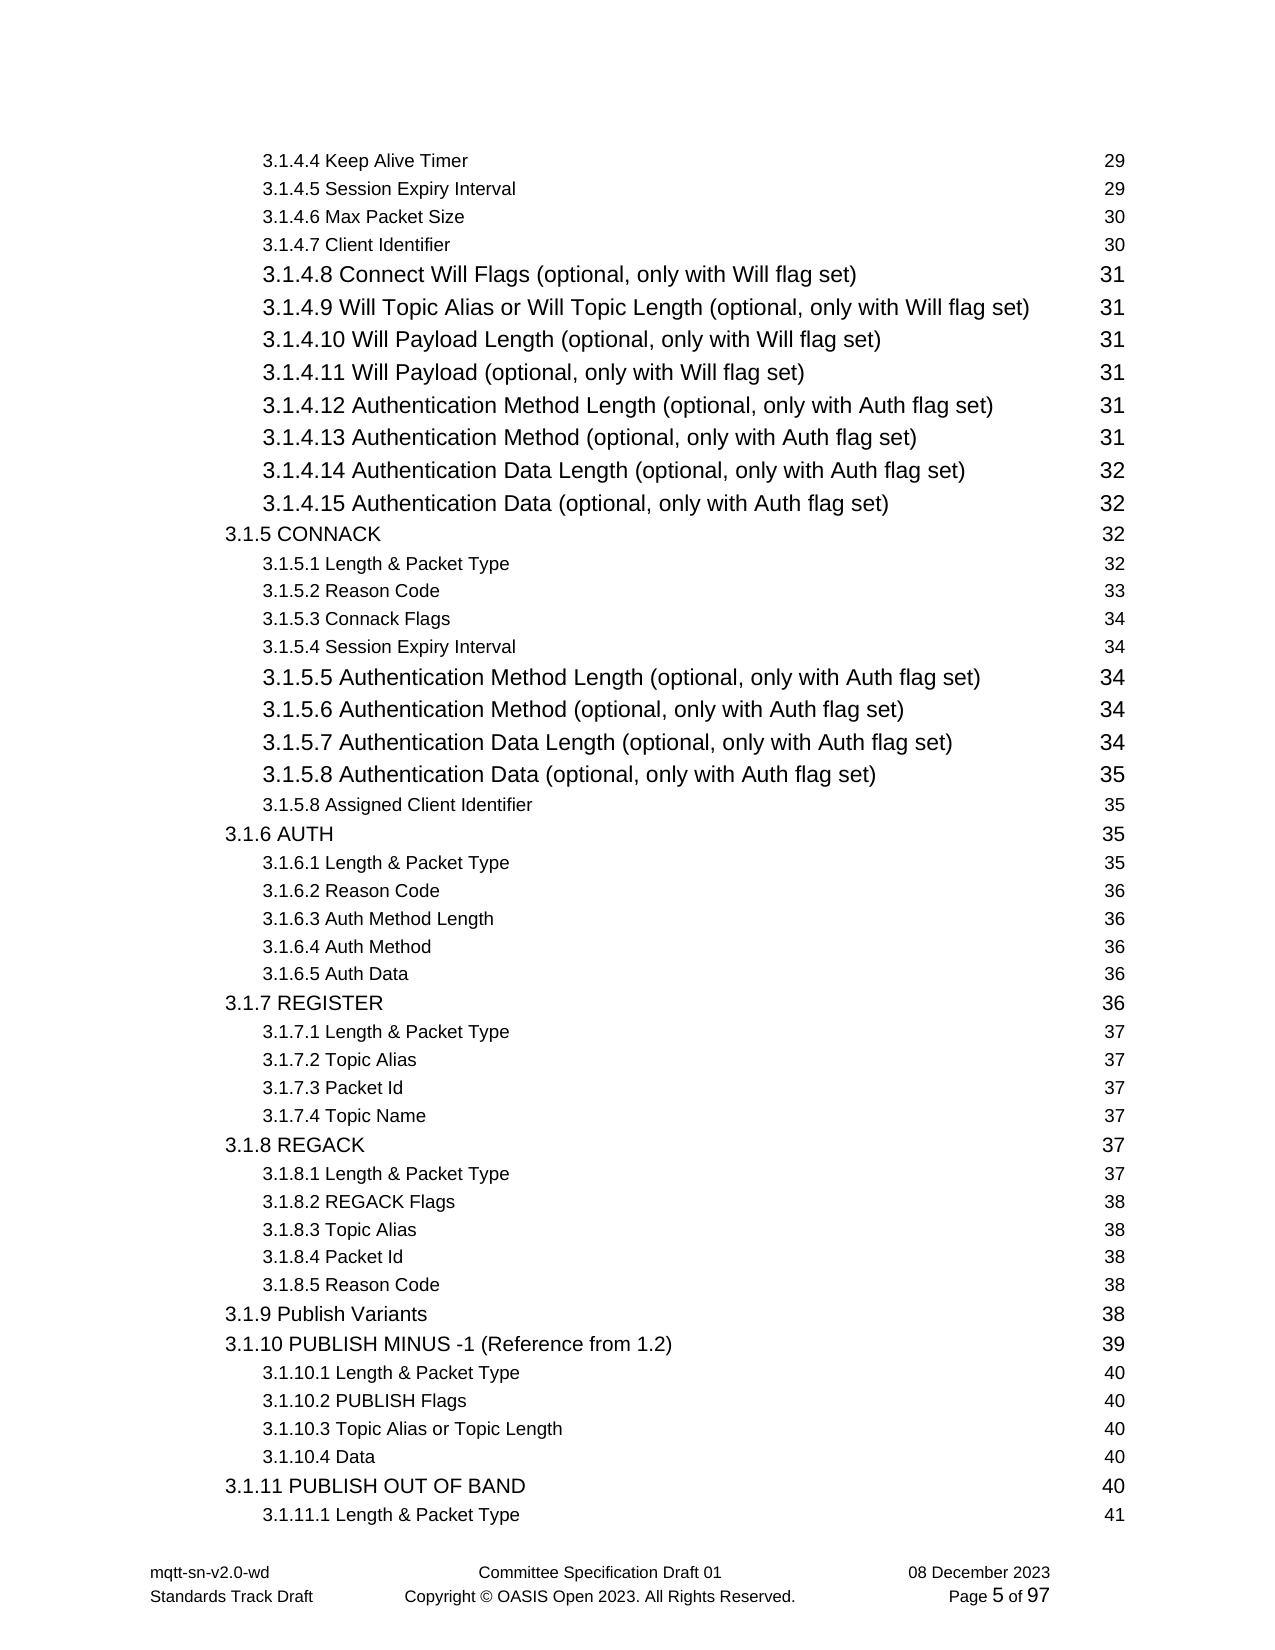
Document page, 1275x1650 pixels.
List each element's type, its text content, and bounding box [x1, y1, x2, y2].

text 3.1.10 PUBLISH MINUS -1 (Reference from 1.2) 39 [225, 1332, 1125, 1356]
text 3.1.4.9 Will Topic Alias or Will Topic Length (optional, only with Will flag set) 31 [262, 294, 1125, 320]
text 3.1.4.11 Will Payload (optional, only with Will flag set) 31 [262, 359, 1125, 385]
text 3.1.6.5 Auth Data 36 [262, 963, 1125, 985]
text 3.1.8.1 Length & Packet Type 37 [262, 1163, 1125, 1184]
text 3.1.11 PUBLISH OUT OF BAND 40 [225, 1473, 1125, 1497]
text 3.1.4.14 Authentication Data Length (optional, only with Auth flag set) 32 [262, 457, 1125, 483]
text 3.1.7.4 Topic Name 37 [262, 1105, 1125, 1126]
text 3.1.5.5 Authentication Method Length (optional, only with Auth flag set) 34 [262, 663, 1125, 690]
text 3.1.7.3 Packet Id 37 [262, 1077, 1125, 1098]
text 3.1.8.3 Topic Alias 38 [262, 1218, 1125, 1240]
text 3.1.10.1 Length & Packet Type 40 [262, 1362, 1125, 1384]
text 3.1.5.2 Reason Code 33 [262, 580, 1125, 602]
text 3.1.4.6 Max Packet Size 30 [262, 206, 1125, 227]
text 3.1.5.3 Connack Flags 34 [262, 608, 1125, 629]
text 3.1.4.13 Authentication Method (optional, only with Auth flag set) 31 [262, 424, 1125, 451]
text 3.1.5.4 Session Expiry Interval 34 [262, 636, 1125, 657]
text 3.1.10.2 PUBLISH Flags 40 [262, 1390, 1125, 1412]
text 3.1.6 AUTH 35 [225, 822, 1125, 846]
text 3.1.11.1 Length & Packet Type 41 [262, 1504, 1125, 1525]
text 3.1.10.3 Topic Alias or Topic Length 40 [262, 1418, 1125, 1439]
text 3.1.5.8 Assigned Client Identifier 35 [262, 794, 1125, 816]
text 3.1.8.4 Packet Id 38 [262, 1246, 1125, 1268]
text 3.1.4.5 Session Expiry Interval 29 [262, 178, 1125, 199]
text 3.1.8.5 Reason Code 38 [262, 1274, 1125, 1296]
text 3.1.7 REGISTER 36 [225, 991, 1125, 1015]
text 3.1.5.1 Length & Packet Type 32 [262, 552, 1125, 574]
text 3.1.6.4 Auth Method 36 [262, 935, 1125, 957]
text 3.1.5.6 Authentication Method (optional, only with Auth flag set) 34 [262, 696, 1125, 722]
text 3.1.4.7 Client Identifier 30 [262, 233, 1125, 255]
text 3.1.4.12 Authentication Method Length (optional, only with Auth flag set) 31 [262, 392, 1125, 418]
text 3.1.4.15 Authentication Data (optional, only with Auth flag set) 32 [262, 489, 1125, 516]
text 3.1.4.8 Connect Will Flags (optional, only with Will flag set) 31 [262, 261, 1125, 288]
text 3.1.10.4 Data 40 [262, 1446, 1125, 1467]
text 3.1.5.8 Authentication Data (optional, only with Auth flag set) 35 [262, 761, 1125, 788]
text 3.1.5.7 Authentication Data Length (optional, only with Auth flag set) 34 [262, 729, 1125, 755]
text 3.1.4.4 Keep Alive Timer 29 [262, 150, 1125, 172]
text 3.1.8.2 REGACK Flags 38 [262, 1191, 1125, 1212]
text 3.1.7.1 Length & Packet Type 37 [262, 1021, 1125, 1043]
text 3.1.5 CONNACK 32 [225, 522, 1125, 546]
text 3.1.8 REGACK 37 [225, 1132, 1125, 1156]
text 3.1.7.2 Topic Alias 37 [262, 1049, 1125, 1071]
text 3.1.6.2 Reason Code 36 [262, 880, 1125, 901]
text 3.1.4.10 Will Payload Length (optional, only with Will flag set) 31 [262, 326, 1125, 353]
text 3.1.6.1 Length & Packet Type 35 [262, 852, 1125, 873]
text 3.1.6.3 Auth Method Length 36 [262, 908, 1125, 929]
text 3.1.9 Publish Variants 38 [225, 1302, 1125, 1326]
